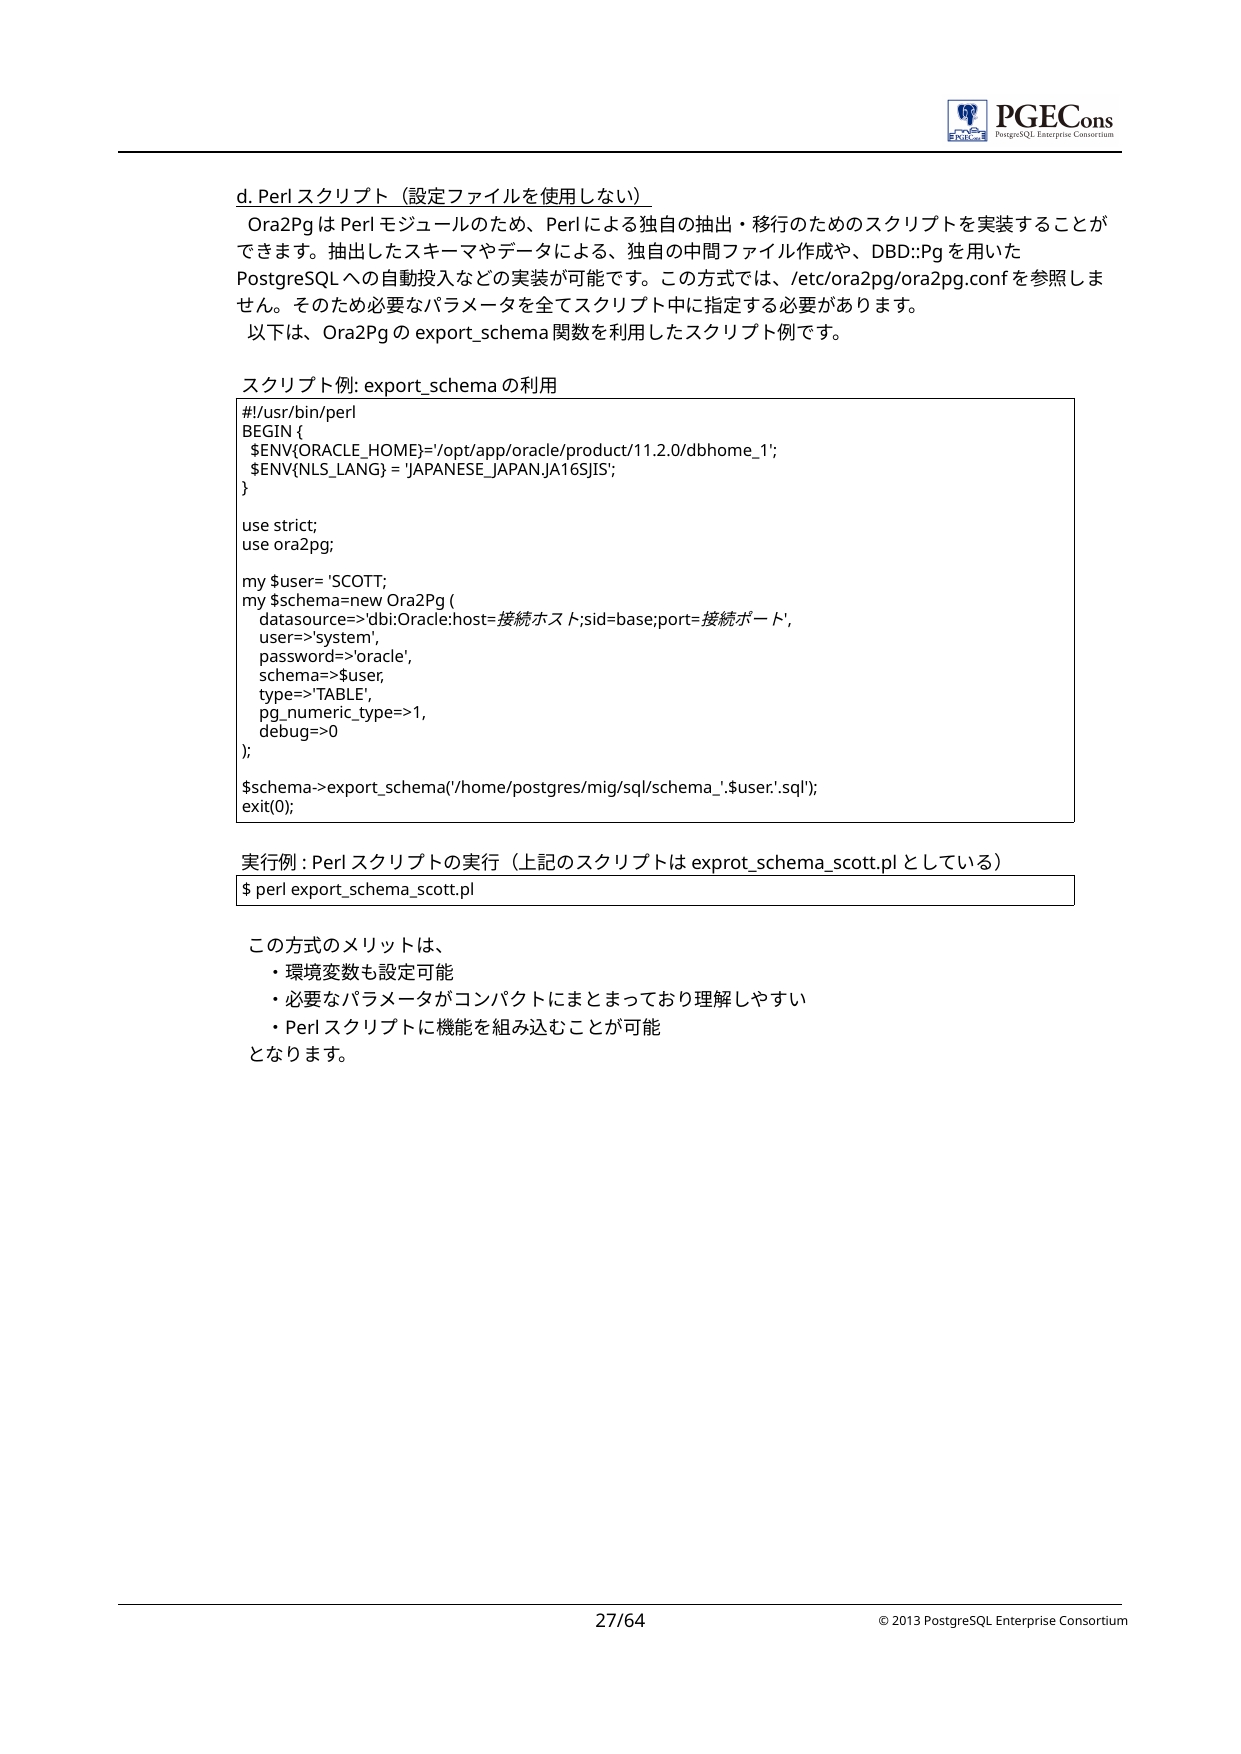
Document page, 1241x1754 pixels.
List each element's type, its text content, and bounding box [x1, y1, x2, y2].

text スクリプト例: export_schemaの利用 [236, 371, 1122, 398]
text ・Perlスクリプトに機能を組み込むことが可能 [236, 1012, 1122, 1039]
text Ora2PgはPerlモジュールのため、Perlによる独自の抽出・移行のためのスクリプトを実装することができます。抽出したスキーマやデータによる、独自の中間ファイル作成や、DBD::Pgを用いたPostgreSQLへの自動投入などの実装が可能です。この方式では、/etc/ora2pg/ora2pg.confを参照しません。そのため必要なパラメータを全てスクリプト中に指定する必要があります。 [236, 209, 1122, 318]
text 実行例 : Perlスクリプトの実行（上記のスクリプトはexprot_schema_scott.plとしている） [236, 848, 1122, 875]
text この方式のメリットは、 [236, 931, 1122, 958]
table_header #!/usr/bin/perl BEGIN { $ENV{ORACLE_HOME}='/opt/app/oracle/product/11.2.0/dbhome_1'; $ENV{NLS_LANG} = 'JAPANESE_JAPAN.JA16SJIS'; } use strict; use ora2pg; my $user= 'SCOTT; my $schema=new Ora2Pg ( datasource=>'dbi:Oracle:host=接続ホスト;sid=base;port=接続ポート', user=>'system', password=>'oracle', schema=>$user, type=>'TABLE', pg_numeric_type=>1, debug=>0 ); $schema->export_schema('/home/postgres/mig/sql/schema_'.$user.'.sql'); exit(0); [237, 399, 1074, 822]
text 以下は、Ora2Pgのexport_schema関数を利用したスクリプト例です。 [236, 318, 1122, 345]
picture [941, 94, 1119, 147]
text d. Perlスクリプト（設定ファイルを使用しない） [236, 182, 1122, 209]
table_header $ perl export_schema_scott.pl [237, 876, 1074, 905]
text ・必要なパラメータがコンパクトにまとまっており理解しやすい [236, 985, 1122, 1012]
text となります。 [236, 1039, 1122, 1067]
text ・環境変数も設定可能 [236, 958, 1122, 985]
